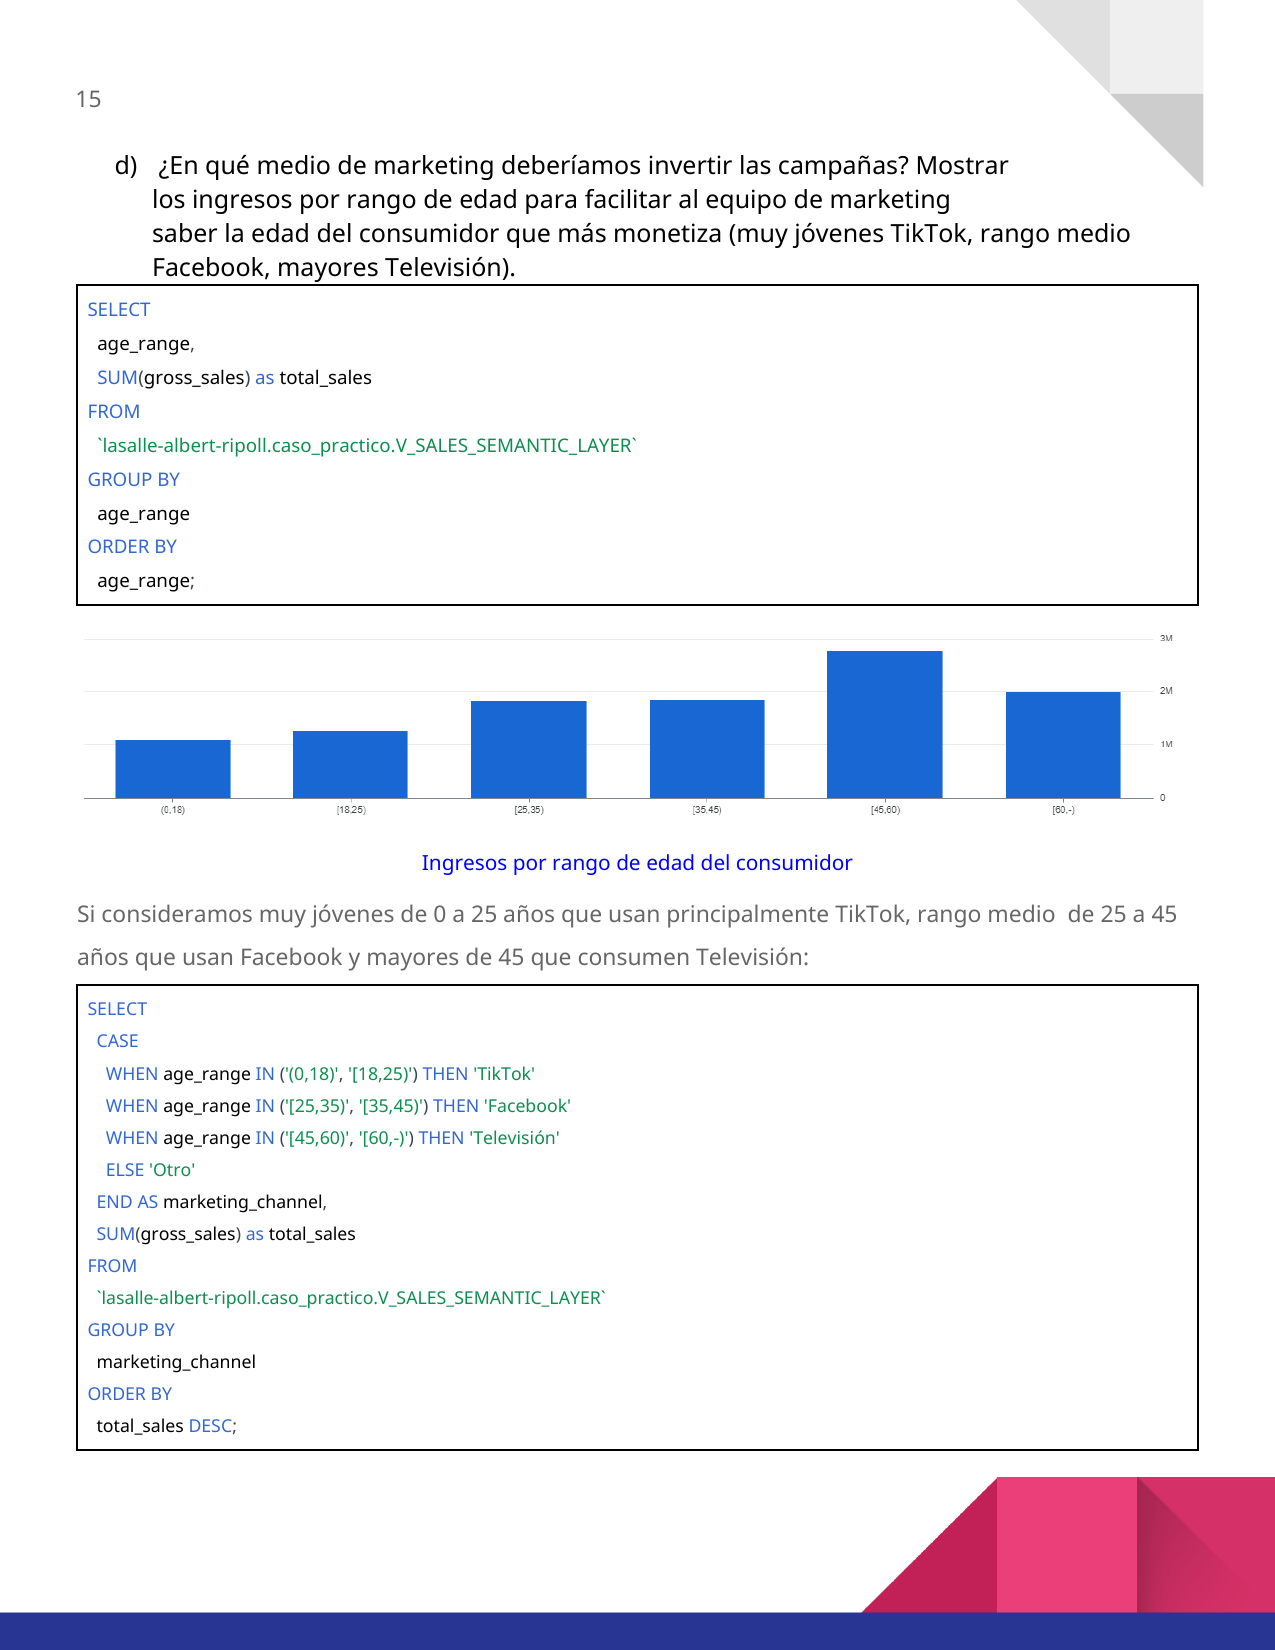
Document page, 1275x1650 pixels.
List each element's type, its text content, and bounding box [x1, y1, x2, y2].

subtitle ¿En qué medio de marketing deberíamos invertir las campañas? Mostrar los ingresos por rango de edad para facilitar al equipo de marketing saber la edad del consumidor que más monetiza (muy jóvenes TikTok, rango medio Facebook, mayores Televisión). [114, 148, 1198, 284]
picture [1015, 0, 1204, 188]
picture [76, 626, 1180, 816]
table_header SELECT CASE WHEN age_range IN ('(0,18)', '[18,25)') THEN 'TikTok' WHEN age_range IN ('[25,35)', '[35,45)') THEN 'Facebook' WHEN age_range IN ('[45,60)', '[60,-)') THEN 'Televisión' ELSE 'Otro' END AS marketing_channel, SUM(gross_sales) as total_sales FROM `lasalle-albert-ripoll.caso_practico.V_SALES_SEMANTIC_LAYER` GROUP BY marketing_channel ORDER BY total_sales DESC; [78, 986, 1197, 1448]
picture [0, 1475, 1275, 1650]
text Ingresos por rango de edad del consumidor [77, 848, 1198, 877]
table_header SELECT age_range, SUM(gross_sales) as total_sales FROM `lasalle-albert-ripoll.caso_practico.V_SALES_SEMANTIC_LAYER` GROUP BY age_range ORDER BY age_range; [78, 286, 1197, 603]
text Si consideramos muy jóvenes de 0 a 25 años que usan principalmente TikTok, rango medio de 25 a 45 años que usan Facebook y mayores de 45 que consumen Televisión: [77, 897, 1198, 972]
